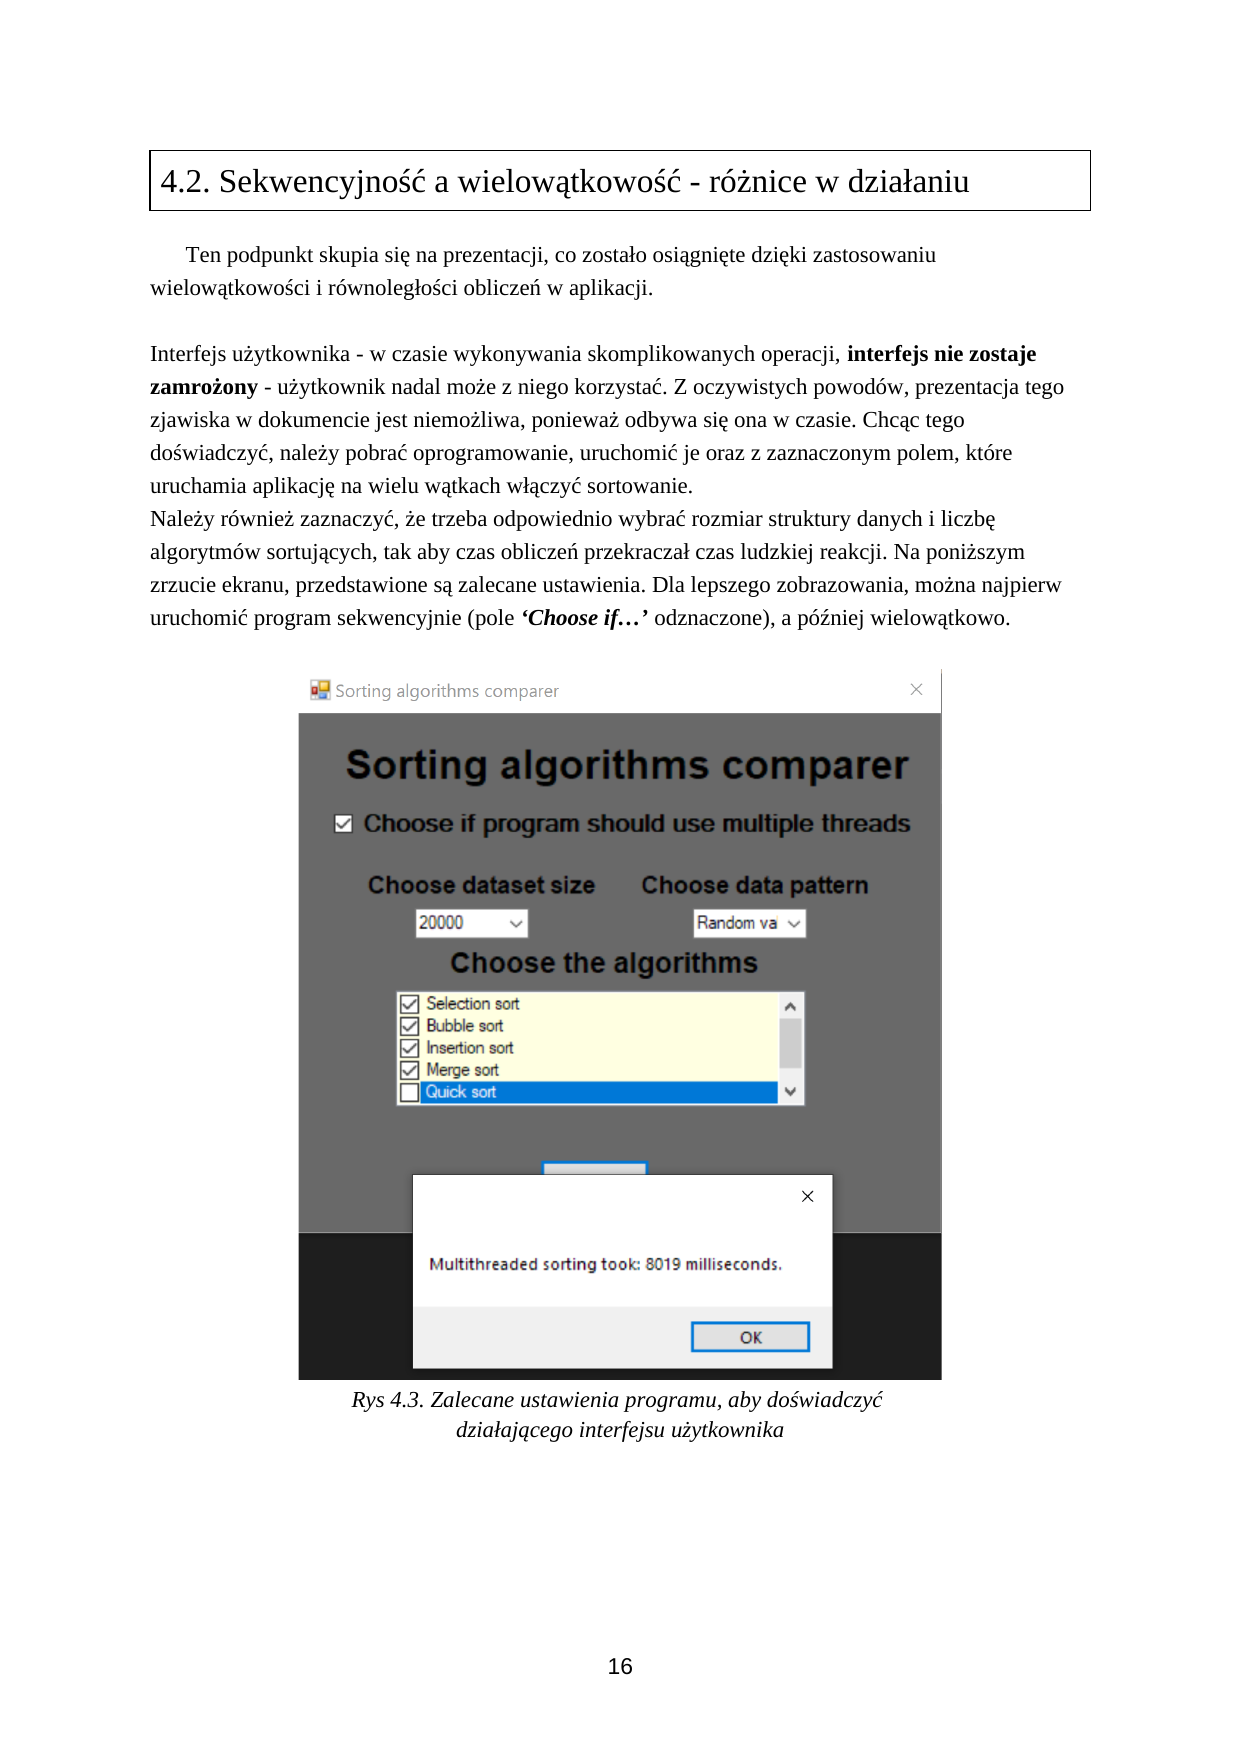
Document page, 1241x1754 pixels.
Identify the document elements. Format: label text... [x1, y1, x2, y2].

table_header 4.2. Sekwencyjność a wielowątkowość - różnice w działaniu [151, 151, 1090, 210]
text działającego interfejsu użytkownika [150, 1417, 1090, 1443]
text Należy również zaznaczyć, że trzeba odpowiednio wybrać rozmiar struktury danych i liczbę algorytmów sortujących, tak aby czas obliczeń przekraczał czas ludzkiej reakcji. Na poniższym zrzucie ekranu, przedstawione są zalecane ustawienia. Dla lepszego zobrazowania, można najpierw uruchomić program sekwencyjnie (pole ‘Choose if…’ odznaczone), a później wielowątkowo. [150, 505, 1090, 630]
text Interfejs użytkownika - w czasie wykonywania skomplikowanych operacji, interfejs nie zostaje zamrożony - użytkownik nadal może z niego korzystać. Z oczywistych powodów, prezentacja tego zjawiska w dokumencie jest niemożliwa, ponieważ odbywa się ona w czasie. Chcąc tego doświadczyć, należy pobrać oprogramowanie, uruchomić je oraz z zaznaczonym polem, które uruchamia aplikację na wielu wątkach włączyć sortowanie. [150, 340, 1090, 498]
text Ten podpunkt skupia się na prezentacji, co zostało osiągnięte dzięki zastosowaniu wielowątkowości i równoległości obliczeń w aplikacji. [150, 241, 1090, 301]
text Rys 4.3. Zalecane ustawienia programu, aby doświadczyć [150, 1386, 1090, 1413]
picture [298, 669, 942, 1380]
